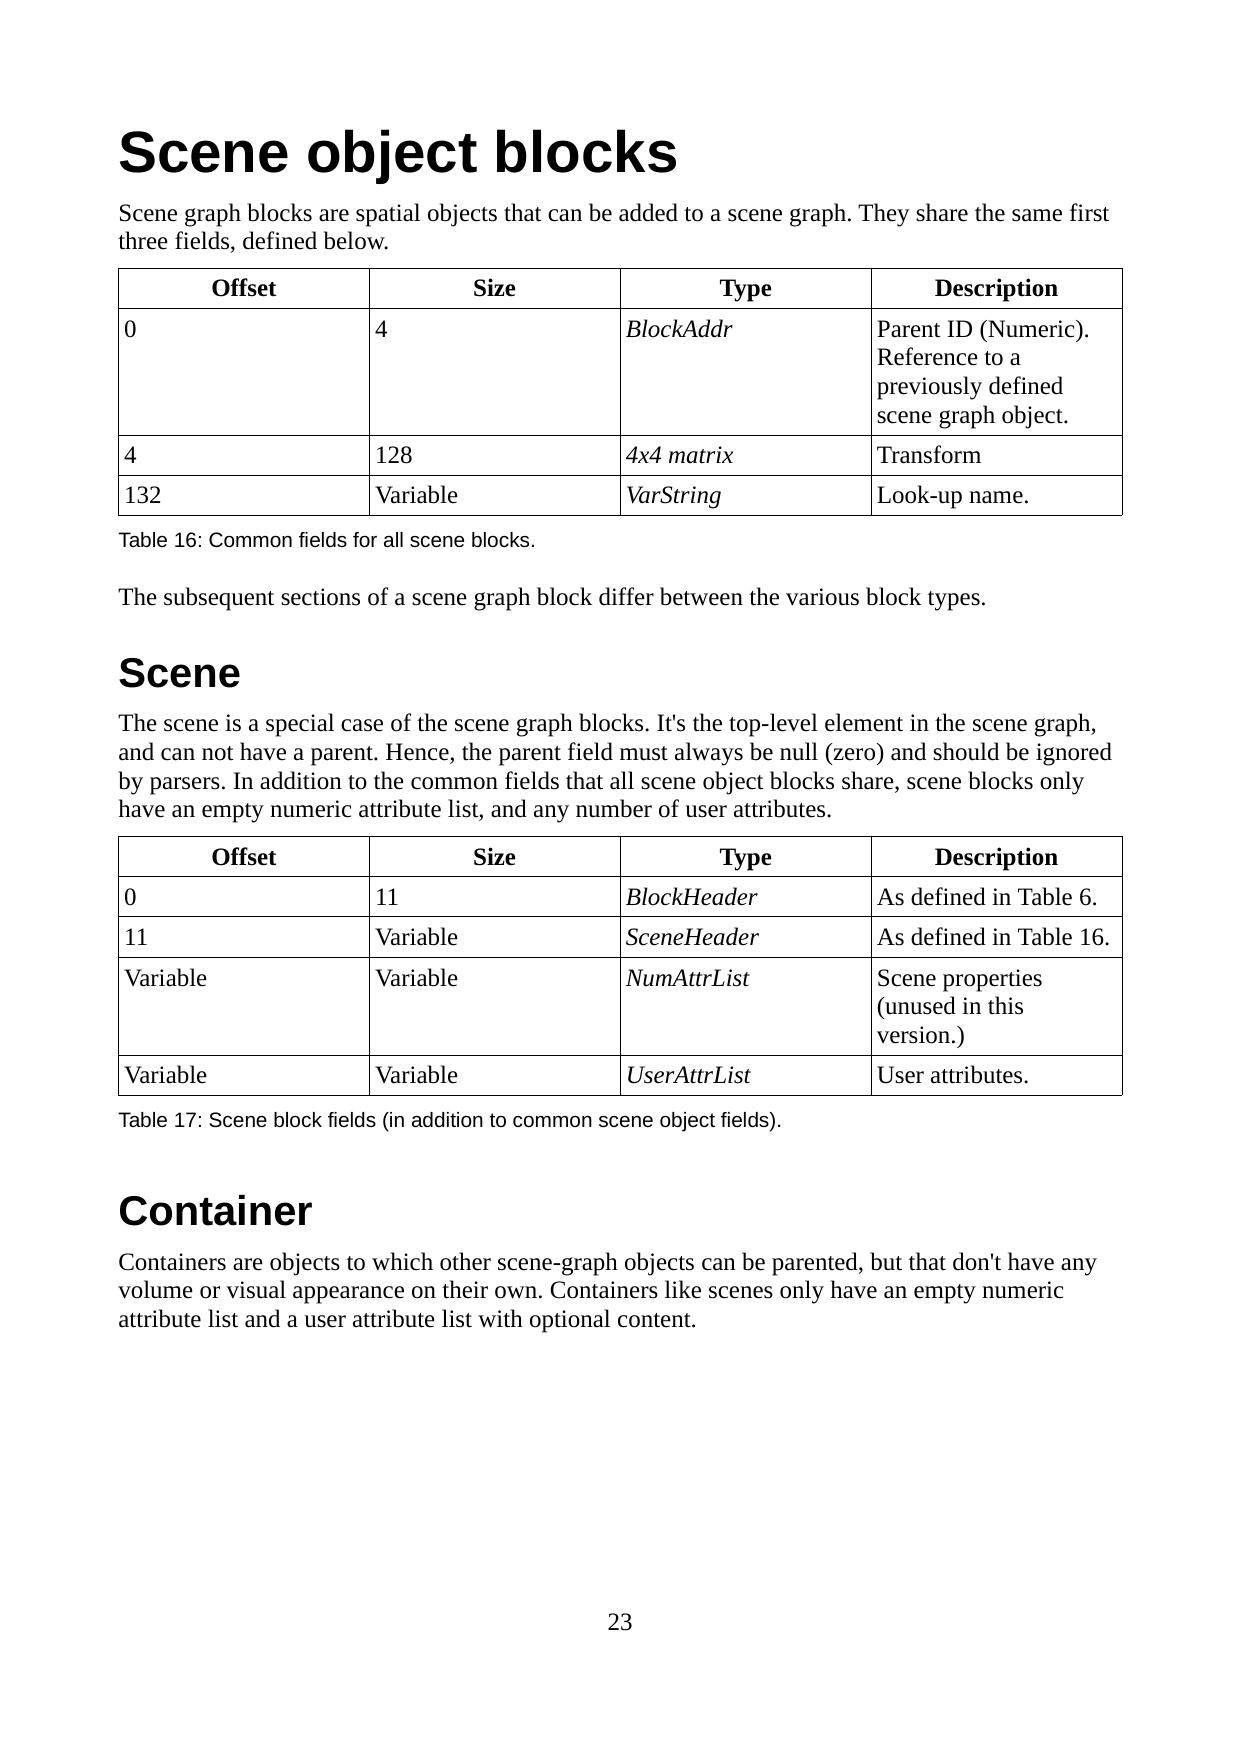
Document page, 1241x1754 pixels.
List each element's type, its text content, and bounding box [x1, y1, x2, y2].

text The scene is a special case of the scene graph blocks. It's the top-level element in the scene graph, and can not have a parent. Hence, the parent field must always be null (zero) and should be ignored by parsers. In addition to the common fields that all scene object blocks share, scene blocks only have an empty numeric attribute list, and any number of user attributes. [118, 708, 1122, 823]
table_cell Variable [119, 1056, 369, 1095]
table_cell 11 [119, 917, 369, 957]
table_cell UserAttrList [621, 1056, 871, 1095]
text Scene graph blocks are spatial objects that can be added to a scene graph. They share the same first three fields, defined below. [118, 198, 1122, 255]
table_header Offset [119, 837, 369, 876]
table_cell VarString [621, 476, 871, 515]
table_cell SceneHeader [621, 917, 871, 957]
table_cell Variable [370, 1056, 620, 1095]
table_cell As defined in Table 6. [872, 877, 1122, 916]
table_header Offset [119, 269, 369, 308]
table_header Size [370, 269, 620, 308]
table_header Size [370, 837, 620, 876]
table_cell 11 [370, 877, 620, 916]
subtitle Container [118, 1186, 1122, 1234]
subtitle Scene object blocks [118, 118, 1122, 185]
table_cell Variable [370, 958, 620, 1054]
table_cell BlockAddr [621, 309, 871, 434]
table_header Description [872, 837, 1122, 876]
table_cell 128 [370, 436, 620, 475]
table_cell 132 [119, 476, 369, 515]
table_header Description [872, 269, 1122, 308]
text The subsequent sections of a scene graph block differ between the various block types. [118, 582, 1122, 610]
table_cell Look-up name. [872, 476, 1122, 515]
table_cell 4 [119, 436, 369, 475]
table_cell Parent ID (Numeric). Reference to a previously defined scene graph object. [872, 309, 1122, 434]
table_cell NumAttrList [621, 958, 871, 1054]
table_cell Variable [119, 958, 369, 1054]
text Containers are objects to which other scene-graph objects can be parented, but that don't have any volume or visual appearance on their own. Containers like scenes only have an empty numeric attribute list and a user attribute list with optional content. [118, 1247, 1122, 1333]
table_cell Transform [872, 436, 1122, 475]
table_cell 4x4 matrix [621, 436, 871, 475]
table_cell User attributes. [872, 1056, 1122, 1095]
table_cell Variable [370, 917, 620, 957]
table_header Type [621, 269, 871, 308]
text Table 16: Common fields for all scene blocks. [118, 528, 1122, 552]
table_header Type [621, 837, 871, 876]
subtitle Scene [118, 648, 1122, 696]
table_cell Variable [370, 476, 620, 515]
text Table 17: Scene block fields (in addition to common scene object fields). [118, 1107, 1122, 1131]
table_cell 4 [370, 309, 620, 434]
table_cell 0 [119, 877, 369, 916]
table_cell BlockHeader [621, 877, 871, 916]
table_cell 0 [119, 309, 369, 434]
table_cell Scene properties (unused in this version.) [872, 958, 1122, 1054]
table_cell As defined in Table 16. [872, 917, 1122, 957]
